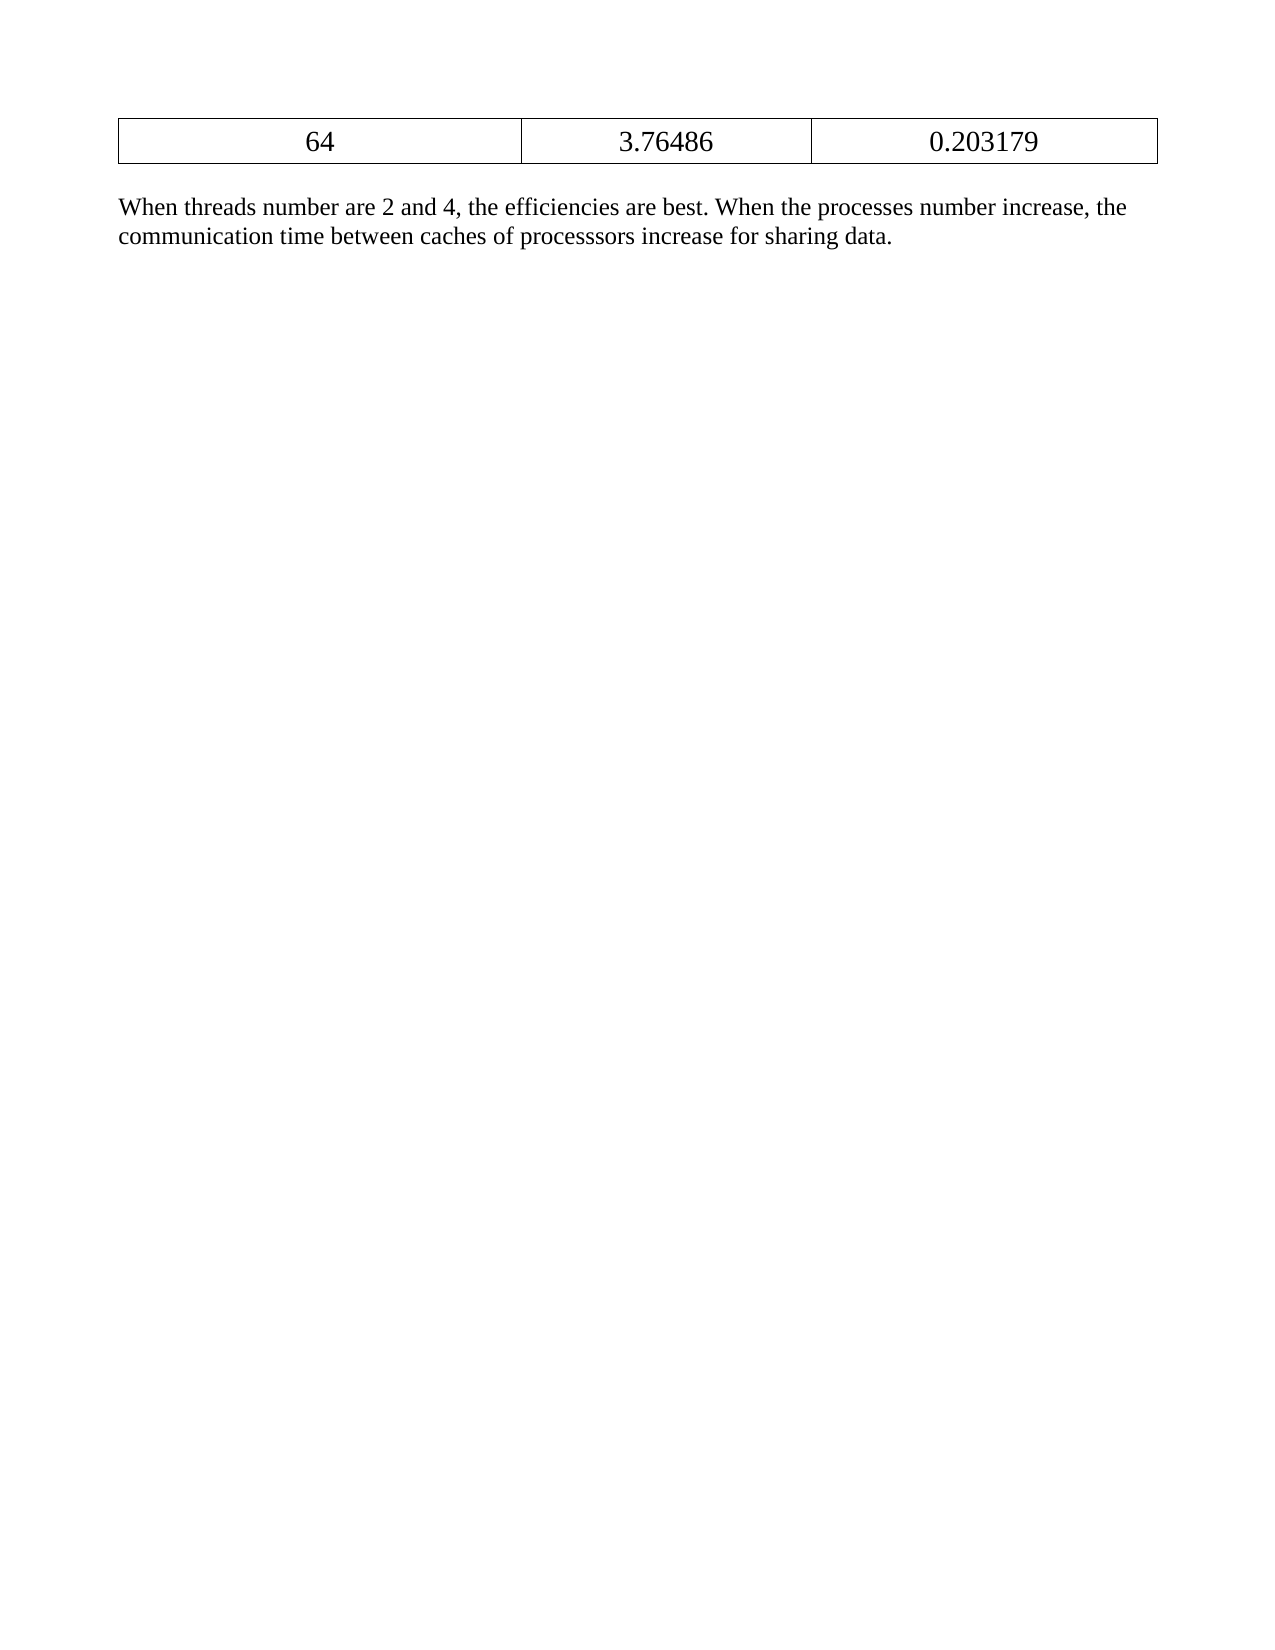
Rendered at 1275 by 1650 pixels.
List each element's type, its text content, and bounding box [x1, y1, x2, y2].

table_cell 64 [119, 119, 521, 163]
text When threads number are 2 and 4, the efficiencies are best. When the processes number increase, the communication time between caches of processsors increase for sharing data. [118, 192, 1157, 249]
table_cell 3.76486 [522, 119, 811, 163]
table_cell 0.203179 [812, 119, 1157, 163]
